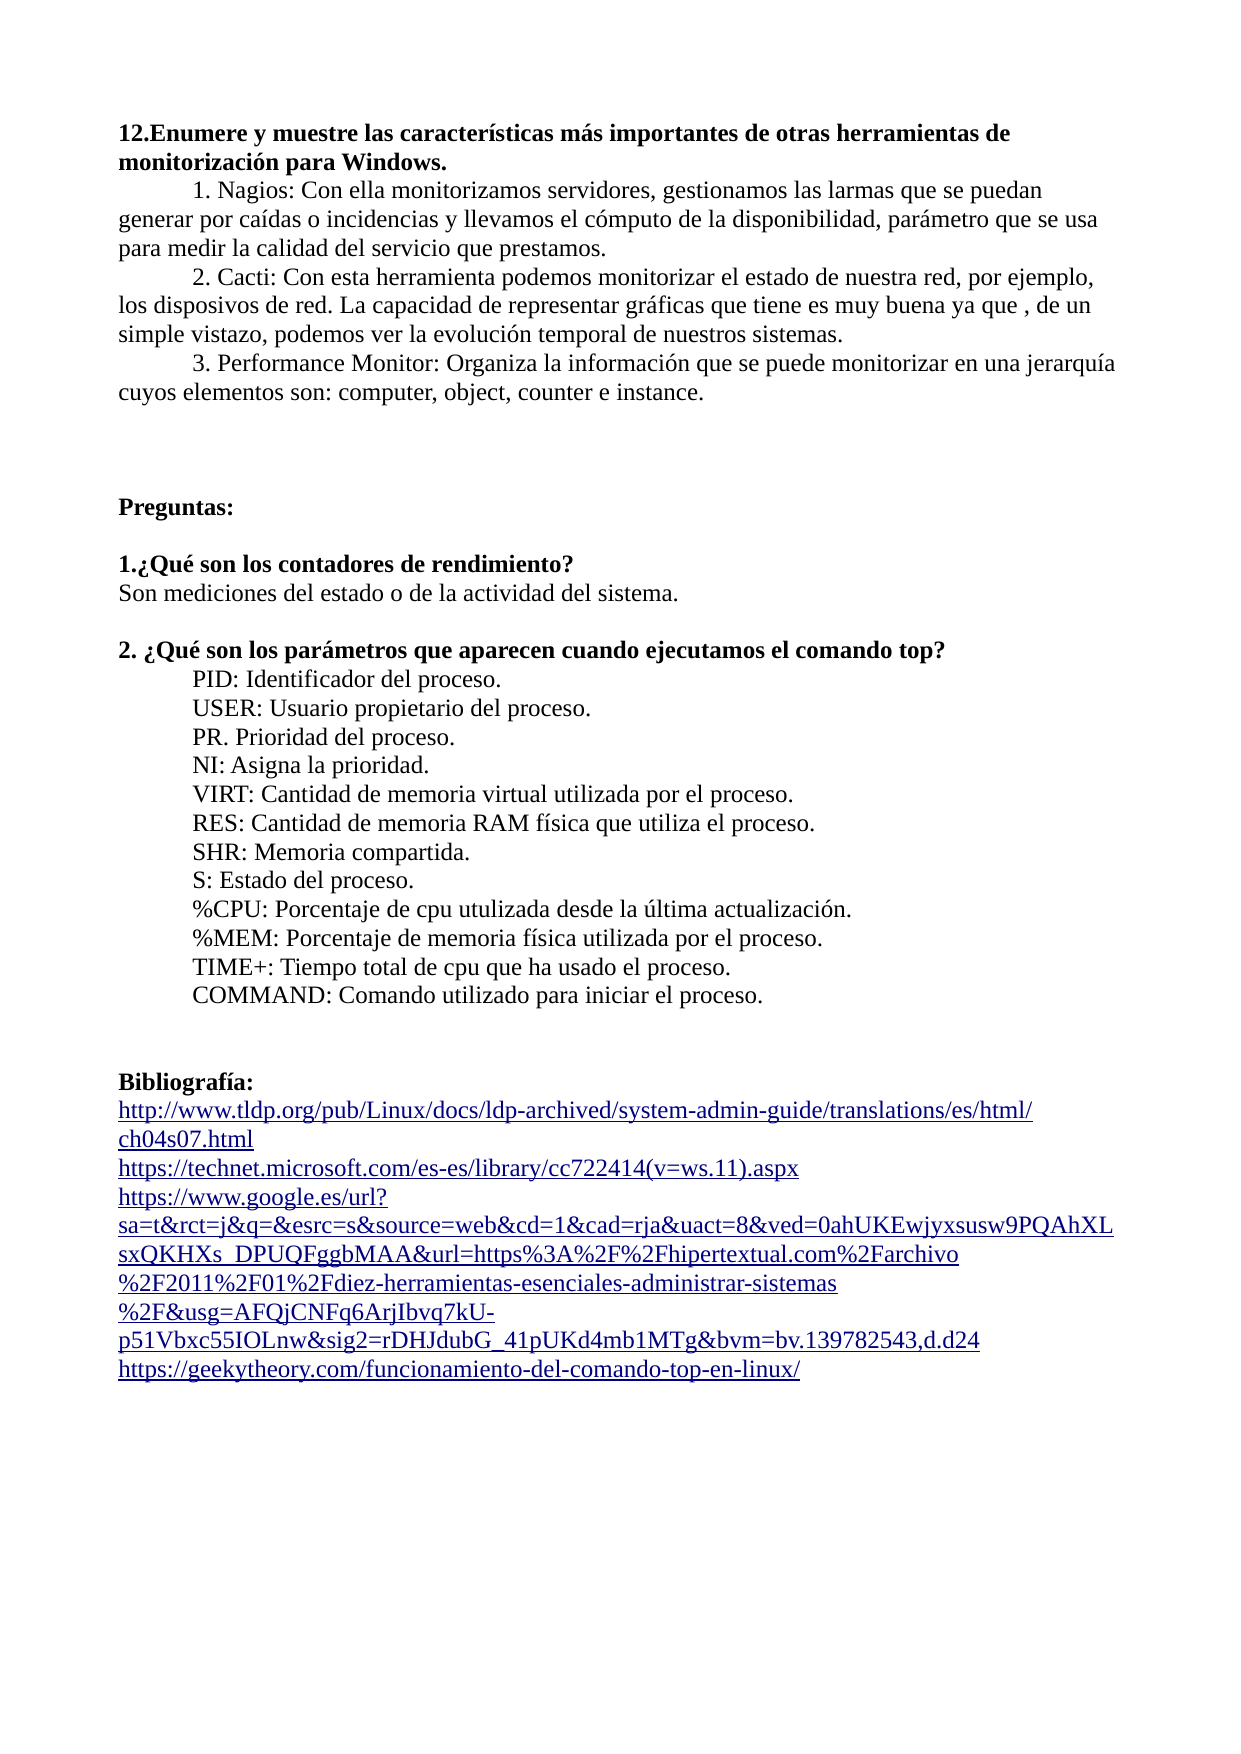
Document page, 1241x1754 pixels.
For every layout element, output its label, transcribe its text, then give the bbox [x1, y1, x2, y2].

text TIME+: Tiempo total de cpu que ha usado el proceso. [118, 952, 1122, 981]
text S: Estado del proceso. [118, 866, 1122, 894]
text PR. Prioridad del proceso. [118, 722, 1122, 751]
text USER: Usuario propietario del proceso. [118, 693, 1122, 722]
text %CPU: Porcentaje de cpu utulizada desde la última actualización. [118, 894, 1122, 923]
text Bibliografía: [118, 1067, 1122, 1096]
text NI: Asigna la prioridad. [118, 751, 1122, 779]
text 2. ¿Qué son los parámetros que aparecen cuando ejecutamos el comando top? [118, 636, 1122, 664]
text 12.Enumere y muestre las características más importantes de otras herramientas de monitorización para Windows. [118, 118, 1122, 176]
text https://technet.microsoft.com/es-es/library/cc722414(v=ws.11).aspx [118, 1153, 1122, 1182]
text VIRT: Cantidad de memoria virtual utilizada por el proceso. [118, 779, 1122, 808]
text %MEM: Porcentaje de memoria física utilizada por el proceso. [118, 923, 1122, 952]
text 1.¿Qué son los contadores de rendimiento? [118, 549, 1122, 578]
text http://www.tldp.org/pub/Linux/docs/ldp-archived/system-admin-guide/translations/es/html/ch04s07.html [118, 1096, 1122, 1153]
text https://www.google.es/url?sa=t&rct=j&q=&esrc=s&source=web&cd=1&cad=rja&uact=8&ved=0ahUKEwjyxsusw9PQAhXLsxQKHXs_DPUQFggbMAA&url=https%3A%2F%2Fhipertextual.com%2Farchivo%2F2011%2F01%2Fdiez-herramientas-esenciales-administrar-sistemas%2F&usg=AFQjCNFq6ArjIbvq7kU-p51Vbxc55IOLnw&sig2=rDHJdubG_41pUKd4mb1MTg&bvm=bv.139782543,d.d24 [118, 1182, 1122, 1354]
text SHR: Memoria compartida. [118, 837, 1122, 866]
text https://geekytheory.com/funcionamiento-del-comando-top-en-linux/ [118, 1354, 1122, 1383]
text 2. Cacti: Con esta herramienta podemos monitorizar el estado de nuestra red, por ejemplo, los disposivos de red. La capacidad de representar gráficas que tiene es muy buena ya que , de un simple vistazo, podemos ver la evolución temporal de nuestros sistemas. [118, 262, 1122, 348]
text Preguntas: [118, 492, 1122, 521]
text PID: Identificador del proceso. [118, 664, 1122, 693]
text 3. Performance Monitor: Organiza la información que se puede monitorizar en una jerarquía cuyos elementos son: computer, object, counter e instance. [118, 348, 1122, 406]
text 1. Nagios: Con ella monitorizamos servidores, gestionamos las larmas que se puedan generar por caídas o incidencias y llevamos el cómputo de la disponibilidad, parámetro que se usa para medir la calidad del servicio que prestamos. [118, 176, 1122, 262]
text COMMAND: Comando utilizado para iniciar el proceso. [118, 981, 1122, 1009]
text Son mediciones del estado o de la actividad del sistema. [118, 578, 1122, 607]
text RES: Cantidad de memoria RAM física que utiliza el proceso. [118, 808, 1122, 837]
